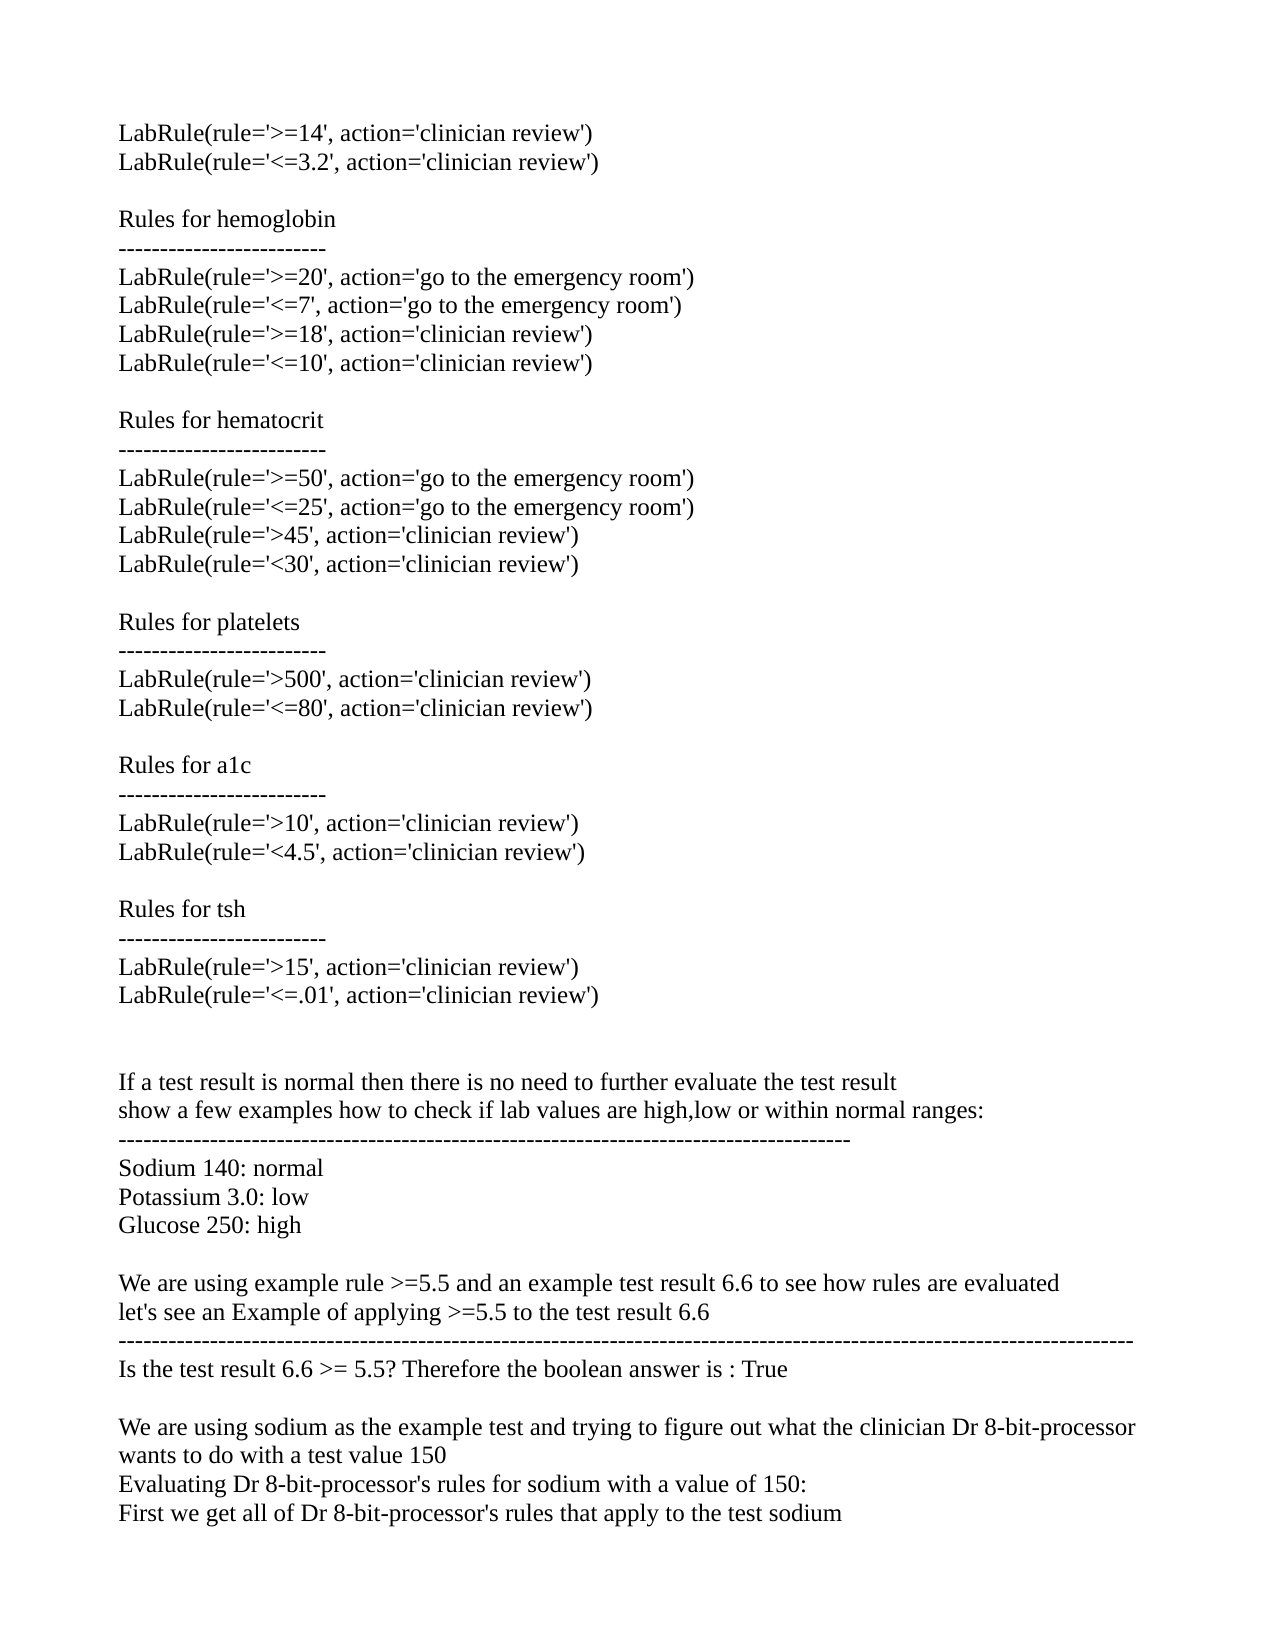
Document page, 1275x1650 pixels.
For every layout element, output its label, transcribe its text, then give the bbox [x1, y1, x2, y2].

text If a test result is normal then there is no need to further evaluate the test result [118, 1067, 1157, 1096]
text ------------------------- [118, 923, 1157, 952]
text LabRule(rule='<=25', action='go to the emergency room') [118, 492, 1157, 521]
text First we get all of Dr 8-bit-processor's rules that apply to the test sodium [118, 1498, 1157, 1527]
text LabRule(rule='<30', action='clinician review') [118, 549, 1157, 578]
text ------------------------- [118, 636, 1157, 664]
text Rules for hemoglobin [118, 204, 1157, 233]
text LabRule(rule='>=20', action='go to the emergency room') [118, 262, 1157, 291]
text LabRule(rule='<4.5', action='clinician review') [118, 837, 1157, 866]
text LabRule(rule='<=.01', action='clinician review') [118, 981, 1157, 1009]
text LabRule(rule='<=3.2', action='clinician review') [118, 147, 1157, 176]
text Rules for hematocrit [118, 406, 1157, 434]
text We are using sodium as the example test and trying to figure out what the clinician Dr 8-bit-processor wants to do with a test value 150 [118, 1412, 1157, 1469]
text ------------------------- [118, 779, 1157, 808]
text LabRule(rule='<=7', action='go to the emergency room') [118, 291, 1157, 319]
text Sodium 140: normal [118, 1153, 1157, 1182]
text ------------------------- [118, 233, 1157, 262]
text Rules for platelets [118, 607, 1157, 636]
text We are using example rule >=5.5 and an example test result 6.6 to see how rules are evaluated [118, 1268, 1157, 1297]
text Potassium 3.0: low [118, 1182, 1157, 1211]
text ------------------------- [118, 434, 1157, 463]
text -------------------------------------------------------------------------------------------------------------------------- [118, 1326, 1157, 1354]
text LabRule(rule='>10', action='clinician review') [118, 808, 1157, 837]
text Evaluating Dr 8-bit-processor's rules for sodium with a value of 150: [118, 1469, 1157, 1498]
text LabRule(rule='>500', action='clinician review') [118, 664, 1157, 693]
text Glucose 250: high [118, 1211, 1157, 1239]
text LabRule(rule='<=10', action='clinician review') [118, 348, 1157, 377]
text LabRule(rule='<=80', action='clinician review') [118, 693, 1157, 722]
text LabRule(rule='>=18', action='clinician review') [118, 319, 1157, 348]
text Rules for a1c [118, 751, 1157, 779]
text LabRule(rule='>45', action='clinician review') [118, 521, 1157, 549]
text LabRule(rule='>=50', action='go to the emergency room') [118, 463, 1157, 492]
text show a few examples how to check if lab values are high,low or within normal ranges: [118, 1096, 1157, 1124]
text ---------------------------------------------------------------------------------------- [118, 1124, 1157, 1153]
text LabRule(rule='>15', action='clinician review') [118, 952, 1157, 981]
text Is the test result 6.6 >= 5.5? Therefore the boolean answer is : True [118, 1354, 1157, 1383]
text LabRule(rule='>=14', action='clinician review') [118, 118, 1157, 147]
text let's see an Example of applying >=5.5 to the test result 6.6 [118, 1297, 1157, 1326]
text Rules for tsh [118, 894, 1157, 923]
